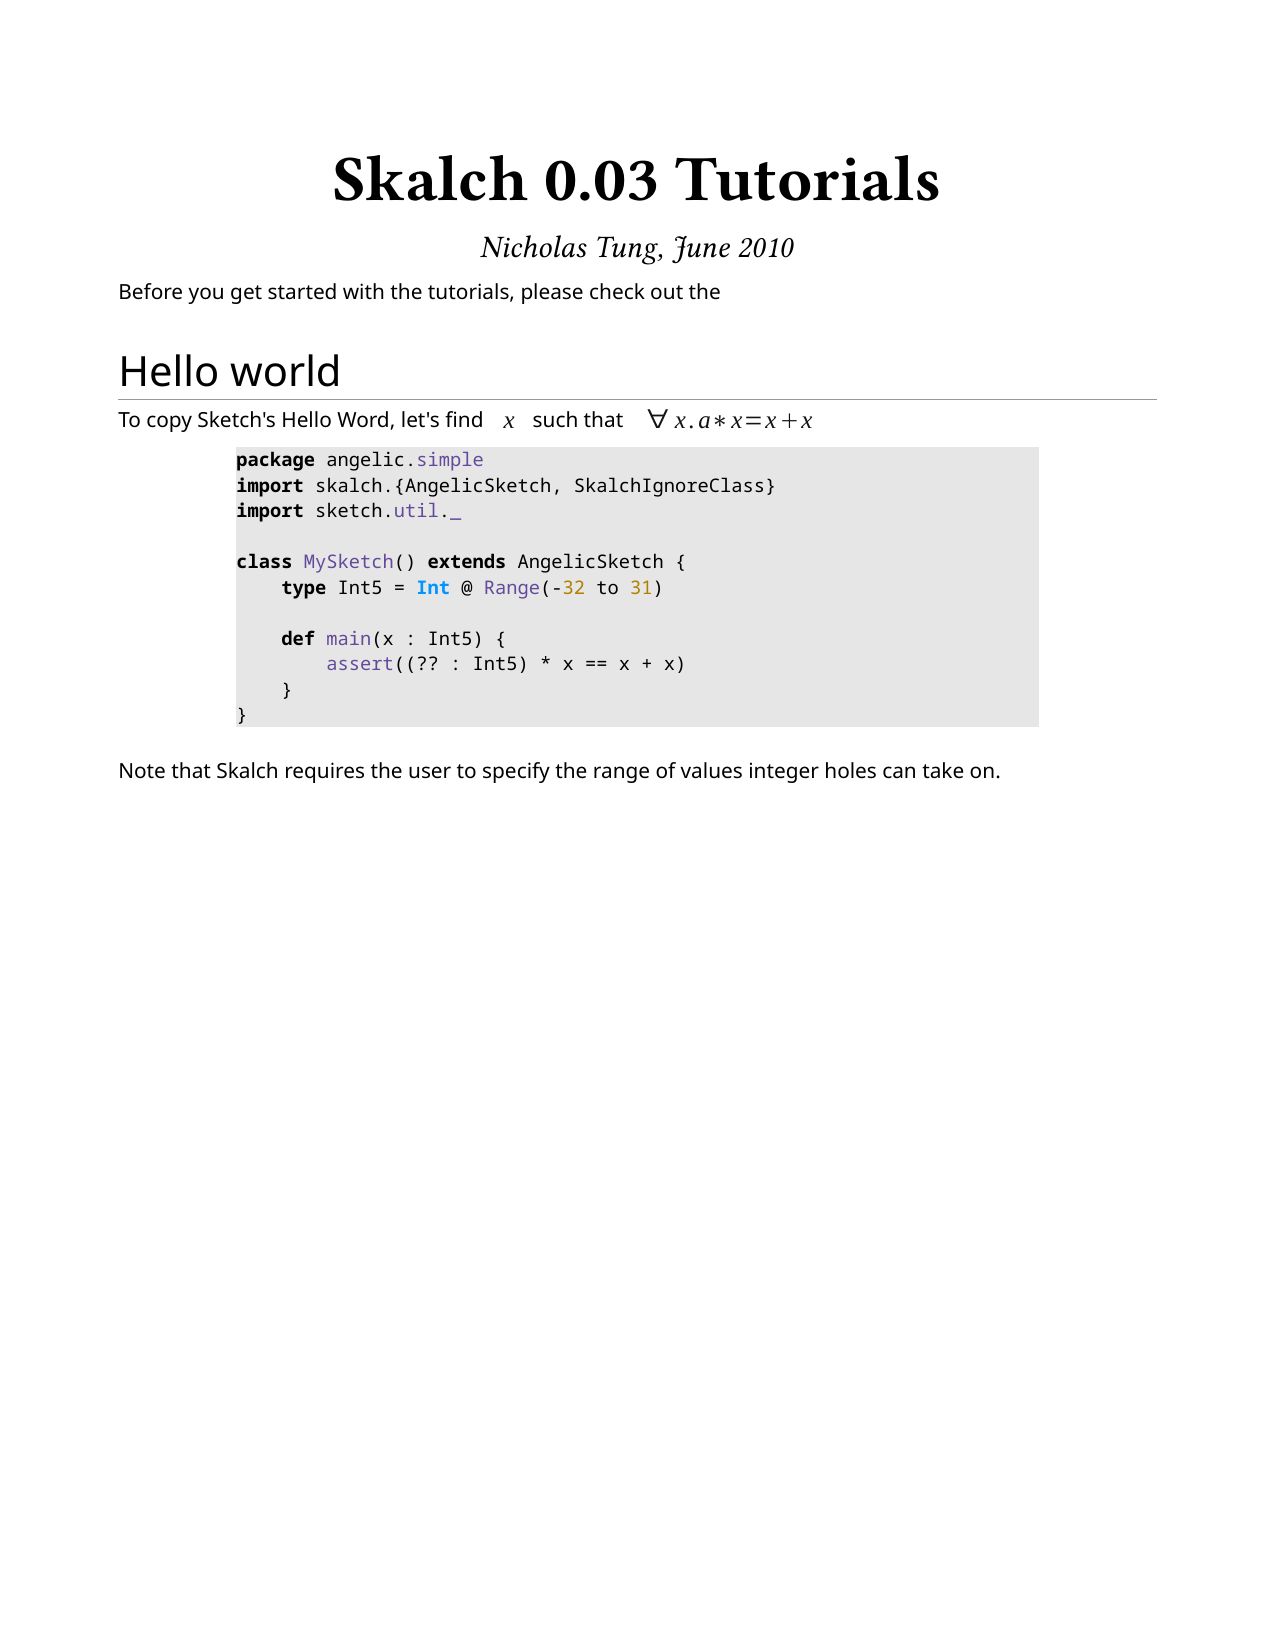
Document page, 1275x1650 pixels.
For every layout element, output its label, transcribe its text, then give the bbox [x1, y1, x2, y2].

text To copy Sketch's Hello Word, let's findsuch that [118, 406, 1157, 434]
text class MySketch() extends AngelicSketch { [236, 549, 1039, 574]
text import skalch.{AngelicSketch, SkalchIgnoreClass} [236, 472, 1039, 498]
title Skalch 0.03 Tutorials [118, 143, 1157, 217]
subtitle Nicholas Tung, June 2010 [118, 229, 1157, 265]
text } [236, 676, 1039, 702]
text Before you get started with the tutorials, please check out the [118, 277, 1157, 306]
text Note that Skalch requires the user to specify the range of values integer holes can take on. [118, 727, 1157, 784]
text def main(x : Int5) { [236, 625, 1039, 651]
text package angelic.simple [236, 447, 1039, 472]
text import sketch.util._ [236, 498, 1039, 523]
subtitle Hello world [118, 342, 1157, 399]
text type Int5 = Int @ Range(-32 to 31) [236, 574, 1039, 600]
text assert((?? : Int5) * x == x + x) [236, 651, 1039, 676]
text } [236, 702, 1039, 727]
